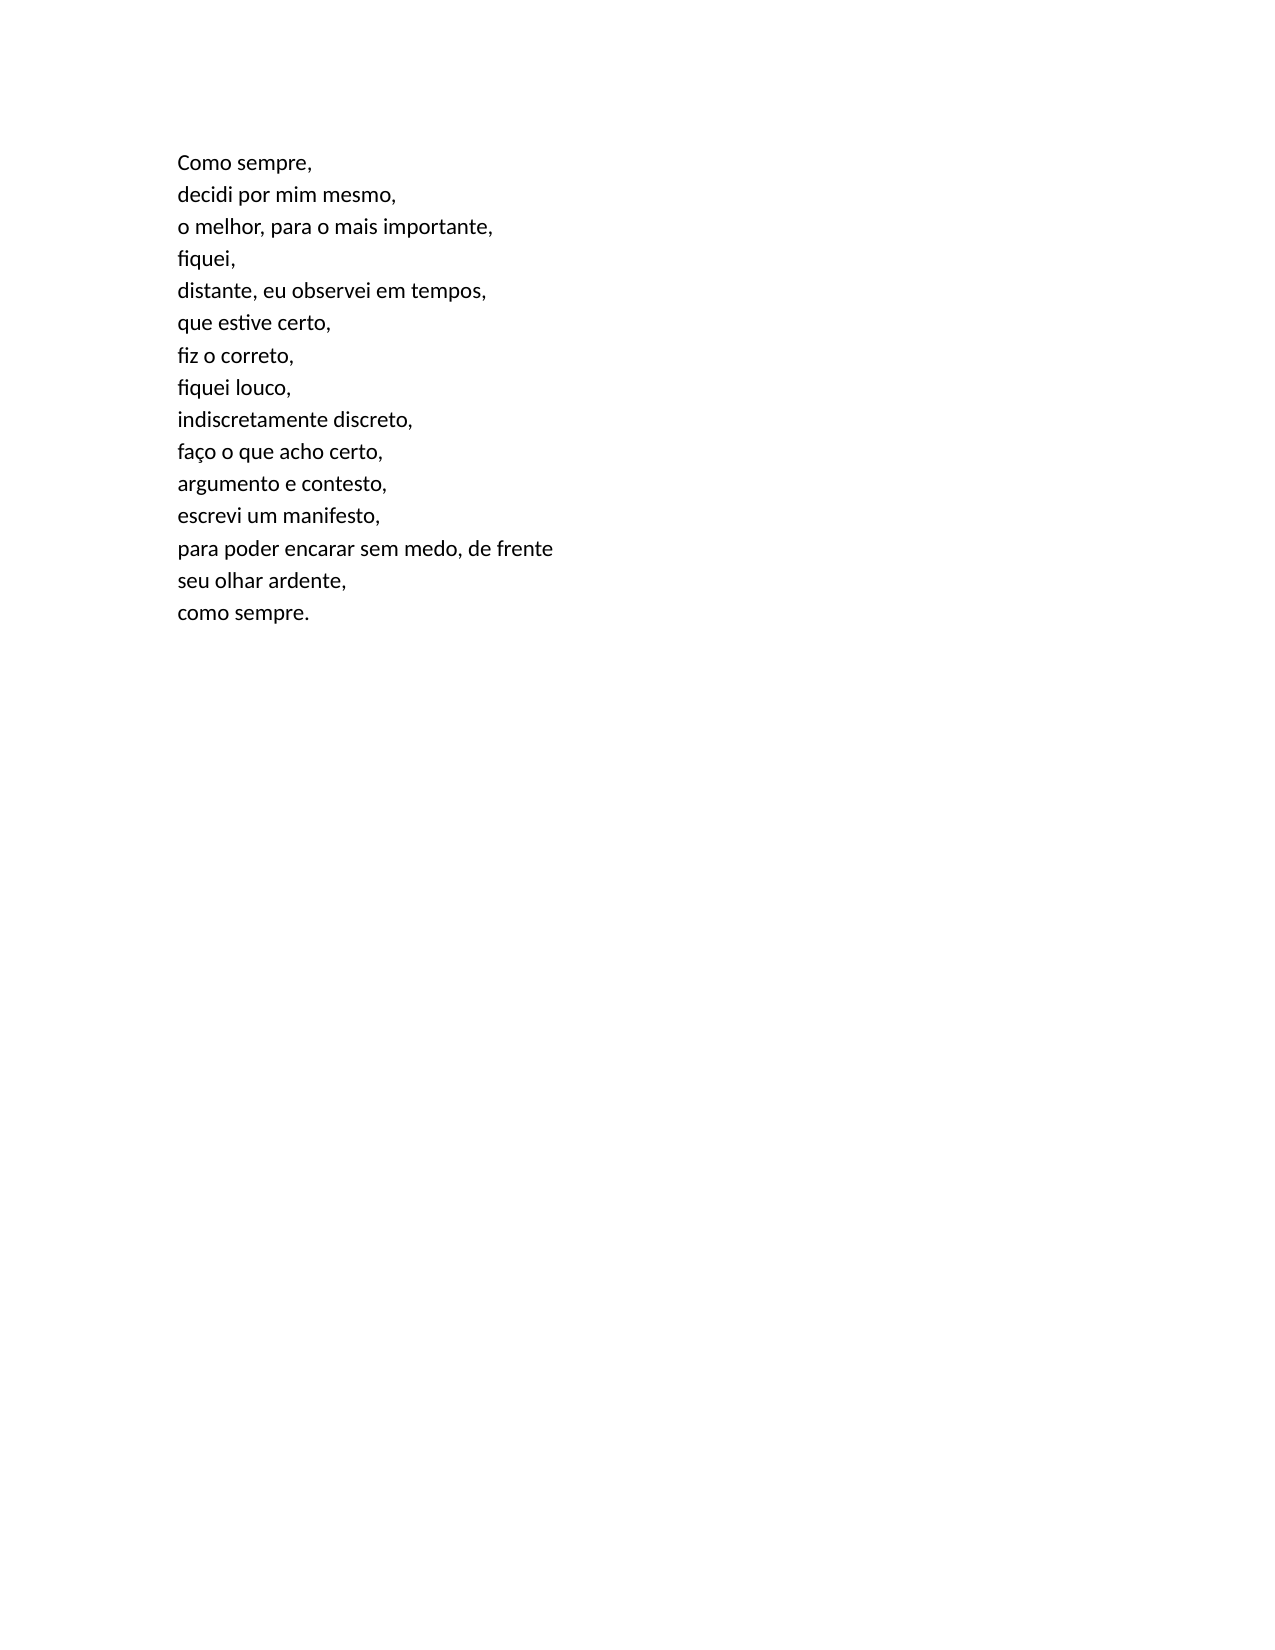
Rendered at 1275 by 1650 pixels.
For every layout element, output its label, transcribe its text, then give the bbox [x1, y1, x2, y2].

text Como sempre, decidi por mim mesmo, o melhor, para o mais importante, fiquei, distante, eu observei em tempos, que estive certo, fiz o correto, fiquei louco, indiscretamente discreto, faço o que acho certo, argumento e contesto, escrevi um manifesto, para poder encarar sem medo, de frente seu olhar ardente, como sempre. [177, 148, 1098, 626]
